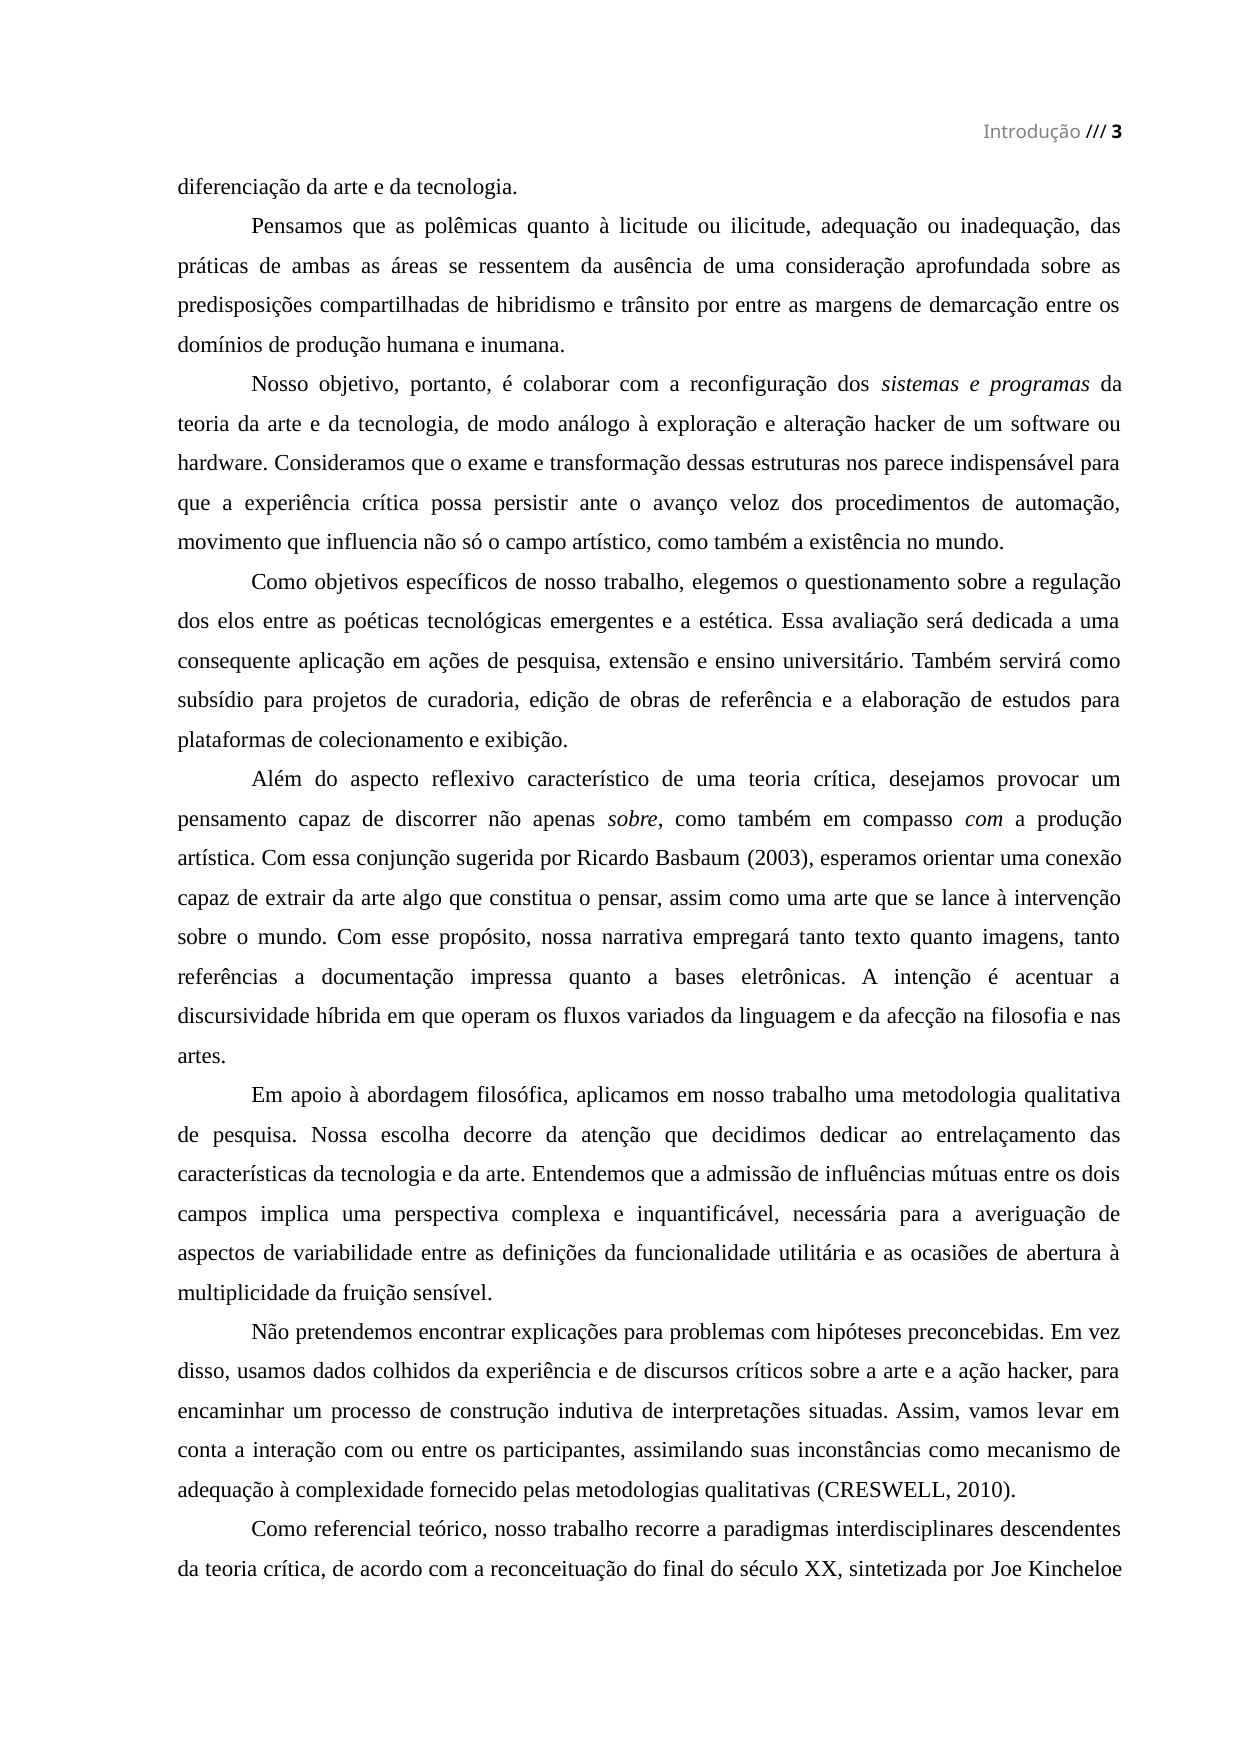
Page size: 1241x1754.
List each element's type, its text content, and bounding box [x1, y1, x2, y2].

text diferenciação da arte e da tecnologia. [177, 173, 1122, 199]
text Como objetivos específicos de nosso trabalho, elegemos o questionamento sobre a regulação dos elos entre as poéticas tecnológicas emergentes e a estética. Essa avaliação será dedicada a uma consequente aplicação em ações de pesquisa, extensão e ensino universitário. Também servirá como subsídio para projetos de curadoria, edição de obras de referência e a elaboração de estudos para plataformas de colecionamento e exibição. [177, 568, 1122, 752]
text Nosso objetivo, portanto, é colaborar com a reconfiguração dos sistemas e programas da teoria da arte e da tecnologia, de modo análogo à exploração e alteração hacker de um software ou hardware. Consideramos que o exame e transformação dessas estruturas nos parece indispensável para que a experiência crítica possa persistir ante o avanço veloz dos procedimentos de automação, movimento que influencia não só o campo artístico, como também a existência no mundo. [177, 371, 1122, 555]
text Pensamos que as polêmicas quanto à licitude ou ilicitude, adequação ou inadequação, das práticas de ambas as áreas se ressentem da ausência de uma consideração aprofundada sobre as predisposições compartilhadas de hibridismo e trânsito por entre as margens de demarcação entre os domínios de produção humana e inumana. [177, 213, 1122, 357]
text Não pretendemos encontrar explicações para problemas com hipóteses preconcebidas. Em vez disso, usamos dados colhidos da experiência e de discursos críticos sobre a arte e a ação hacker, para encaminhar um processo de construção indutiva de interpretações situadas. Assim, vamos levar em conta a interação com ou entre os participantes, assimilando suas inconstâncias como mecanismo de adequação à complexidade fornecido pelas metodologias qualitativas (CRESWELL, 2010)⁠. [177, 1318, 1122, 1502]
text Em apoio à abordagem filosófica, aplicamos em nosso trabalho uma metodologia qualitativa de pesquisa. Nossa escolha decorre da atenção que decidimos dedicar ao entrelaçamento das características da tecnologia e da arte. Entendemos que a admissão de influências mútuas entre os dois campos implica uma perspectiva complexa e inquantificável, necessária para a averiguação de aspectos de variabilidade entre as definições da funcionalidade utilitária e as ocasiões de abertura à multiplicidade da fruição sensível. [177, 1081, 1122, 1305]
text Como referencial teórico, nosso trabalho recorre a paradigmas interdisciplinares descendentes da teoria crítica, de acordo com a reconceituação do final do século XX, sintetizada por Joe Kincheloe [177, 1515, 1122, 1581]
text Além do aspecto reflexivo característico de uma teoria crítica, desejamos provocar um pensamento capaz de discorrer não apenas sobre, como também em compasso com a produção artística. Com essa conjunção sugerida por Ricardo Basbaum (2003)⁠, esperamos orientar uma conexão capaz de extrair da arte algo que constitua o pensar, assim como uma arte que se lance à intervenção sobre o mundo. Com esse propósito, nossa narrativa empregará tanto texto quanto imagens, tanto referências a documentação impressa quanto a bases eletrônicas. A intenção é acentuar a discursividade híbrida em que operam os fluxos variados da linguagem e da afecção na filosofia e nas artes. [177, 765, 1122, 1068]
